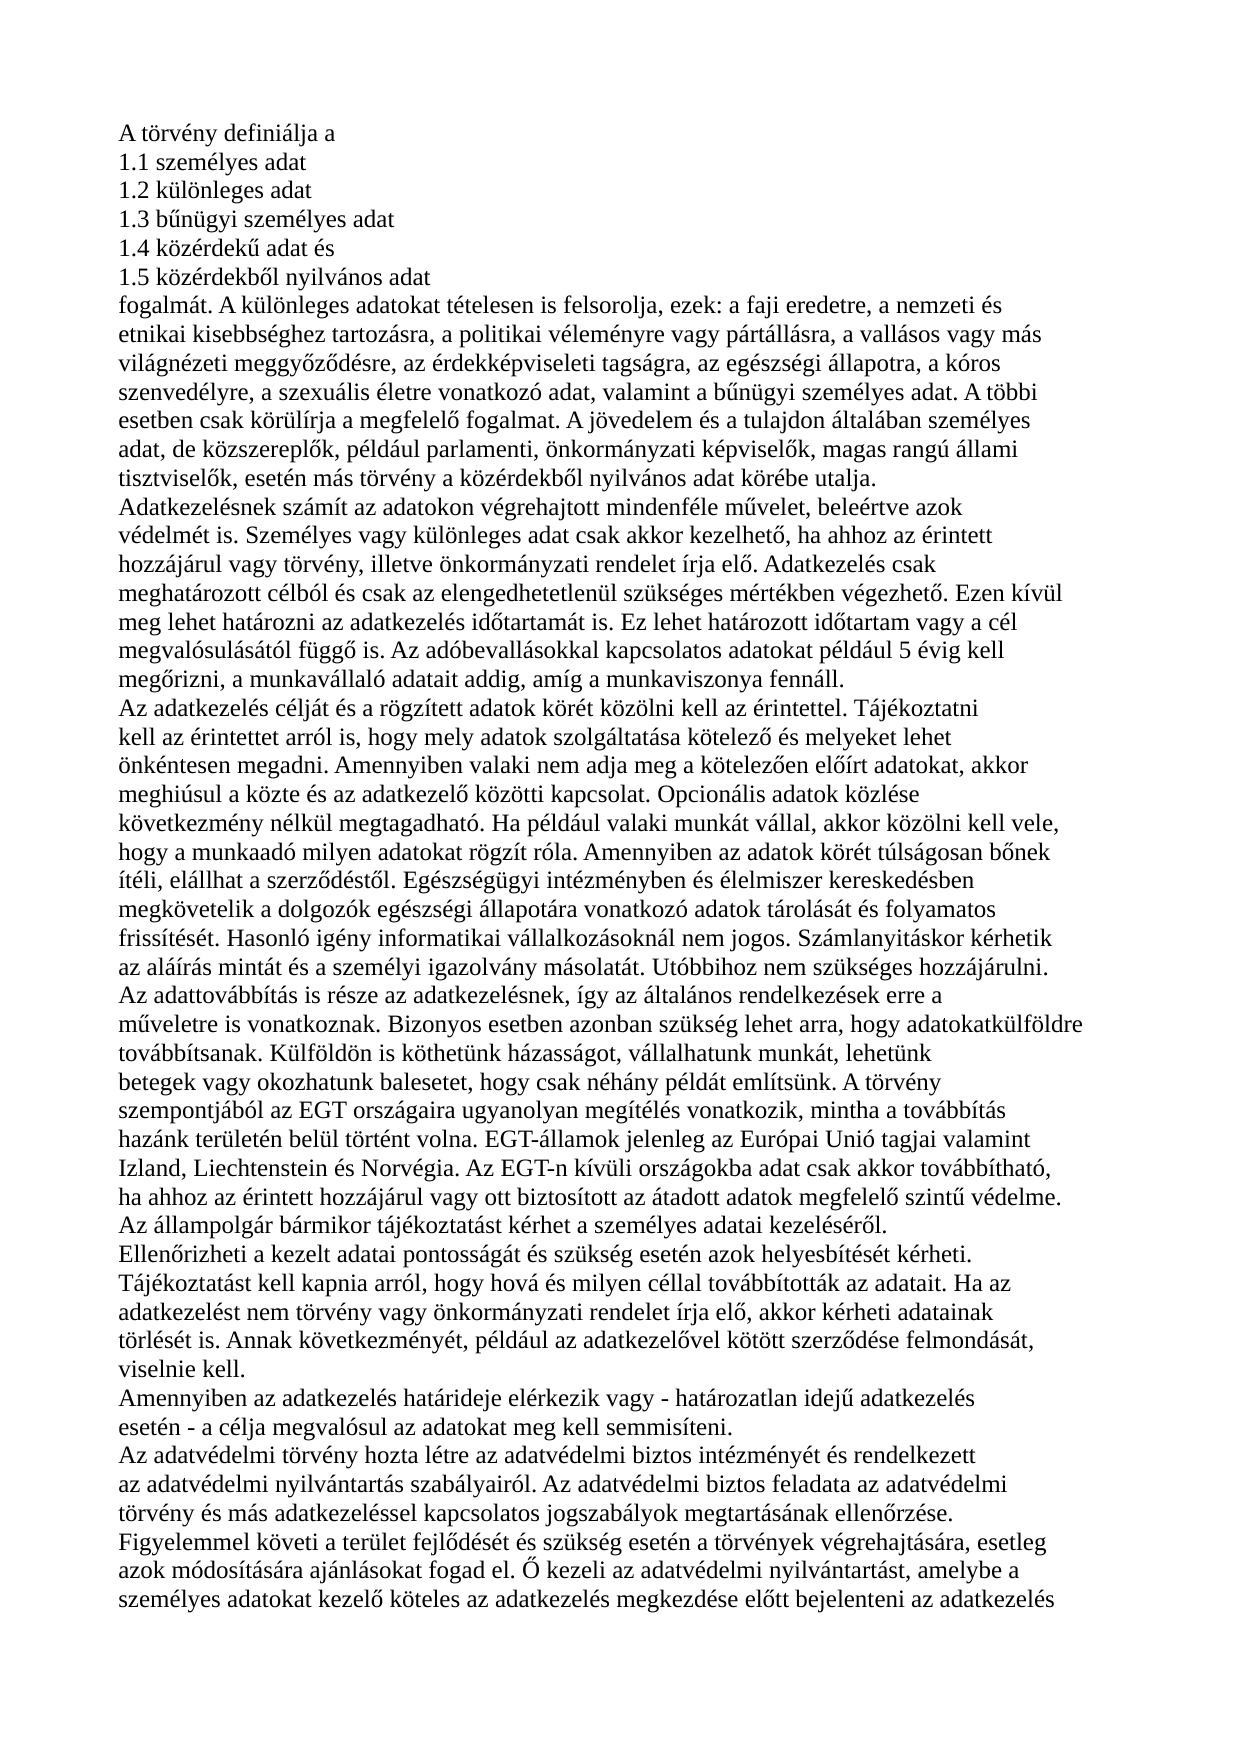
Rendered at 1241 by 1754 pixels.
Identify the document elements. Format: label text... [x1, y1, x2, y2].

text Adatkezelésnek számít az adatokon végrehajtott mindenféle művelet, beleértve azok [118, 492, 1122, 521]
text etnikai kisebbséghez tartozásra, a politikai véleményre vagy pártállásra, a vallásos vagy más [118, 319, 1122, 348]
text fogalmát. A különleges adatokat tételesen is felsorolja, ezek: a faji eredetre, a nemzeti és [118, 291, 1122, 319]
text 1.1 személyes adat [118, 147, 1122, 176]
text megvalósulásától függő is. Az adóbevallásokkal kapcsolatos adatokat például 5 évig kell [118, 636, 1122, 664]
text Az állampolgár bármikor tájékoztatást kérhet a személyes adatai kezeléséről. [118, 1211, 1122, 1239]
text 1.2 különleges adat [118, 176, 1122, 204]
text betegek vagy okozhatunk balesetet, hogy csak néhány példát említsünk. A törvény [118, 1067, 1122, 1096]
text Tájékoztatást kell kapnia arról, hogy hová és milyen céllal továbbították az adatait. Ha az [118, 1268, 1122, 1297]
text meghatározott célból és csak az elengedhetetlenül szükséges mértékben végezhető. Ezen kívül [118, 578, 1122, 607]
text műveletre is vonatkoznak. Bizonyos esetben azonban szükség lehet arra, hogy adatokatkülföldre továbbítsanak. Külföldön is köthetünk házasságot, vállalhatunk munkát, lehetünk [118, 1009, 1122, 1067]
text az aláírás mintát és a személyi igazolvány másolatát. Utóbbihoz nem szükséges hozzájárulni. [118, 952, 1122, 981]
text megkövetelik a dolgozók egészségi állapotára vonatkozó adatok tárolását és folyamatos [118, 894, 1122, 923]
text esetén - a célja megvalósul az adatokat meg kell semmisíteni. [118, 1412, 1122, 1441]
text azok módosítására ajánlásokat fogad el. Ő kezeli az adatvédelmi nyilvántartást, amelybe a [118, 1556, 1122, 1584]
text ítéli, elállhat a szerződéstől. Egészségügyi intézményben és élelmiszer kereskedésben [118, 866, 1122, 894]
text Amennyiben az adatkezelés határideje elérkezik vagy - határozatlan idejű adatkezelés [118, 1383, 1122, 1412]
text törvény és más adatkezeléssel kapcsolatos jogszabályok megtartásának ellenőrzése. [118, 1498, 1122, 1527]
text védelmét is. Személyes vagy különleges adat csak akkor kezelhető, ha ahhoz az érintett [118, 521, 1122, 549]
text A törvény definiálja a [118, 118, 1122, 147]
text hozzájárul vagy törvény, illetve önkormányzati rendelet írja elő. Adatkezelés csak [118, 549, 1122, 578]
text 1.4 közérdekű adat és [118, 233, 1122, 262]
text meg lehet határozni az adatkezelés időtartamát is. Ez lehet határozott időtartam vagy a cél [118, 607, 1122, 636]
text törlését is. Annak következményét, például az adatkezelővel kötött szerződése felmondását, [118, 1326, 1122, 1354]
text 1.3 bűnügyi személyes adat [118, 204, 1122, 233]
text világnézeti meggyőződésre, az érdekképviseleti tagságra, az egészségi állapotra, a kóros [118, 348, 1122, 377]
text Figyelemmel követi a terület fejlődését és szükség esetén a törvények végrehajtására, esetleg [118, 1527, 1122, 1556]
text meghiúsul a közte és az adatkezelő közötti kapcsolat. Opcionális adatok közlése [118, 779, 1122, 808]
text Izland, Liechtenstein és Norvégia. Az EGT-n kívüli országokba adat csak akkor továbbítható, [118, 1153, 1122, 1182]
text viselnie kell. [118, 1354, 1122, 1383]
text tisztviselők, esetén más törvény a közérdekből nyilvános adat körébe utalja. [118, 463, 1122, 492]
text adatkezelést nem törvény vagy önkormányzati rendelet írja elő, akkor kérheti adatainak [118, 1297, 1122, 1326]
text Az adatkezelés célját és a rögzített adatok körét közölni kell az érintettel. Tájékoztatni [118, 693, 1122, 722]
text Az adatvédelmi törvény hozta létre az adatvédelmi biztos intézményét és rendelkezett [118, 1441, 1122, 1469]
text Az adattovábbítás is része az adatkezelésnek, így az általános rendelkezések erre a [118, 981, 1122, 1009]
text szenvedélyre, a szexuális életre vonatkozó adat, valamint a bűnügyi személyes adat. A többi [118, 377, 1122, 406]
text adat, de közszereplők, például parlamenti, önkormányzati képviselők, magas rangú állami [118, 434, 1122, 463]
text hazánk területén belül történt volna. EGT-államok jelenleg az Európai Unió tagjai valamint [118, 1124, 1122, 1153]
text frissítését. Hasonló igény informatikai vállalkozásoknál nem jogos. Számlanyitáskor kérhetik [118, 923, 1122, 952]
text személyes adatokat kezelő köteles az adatkezelés megkezdése előtt bejelenteni az adatkezelés [118, 1584, 1122, 1613]
text szempontjából az EGT országaira ugyanolyan megítélés vonatkozik, mintha a továbbítás [118, 1096, 1122, 1124]
text Ellenőrizheti a kezelt adatai pontosságát és szükség esetén azok helyesbítését kérheti. [118, 1239, 1122, 1268]
text önkéntesen megadni. Amennyiben valaki nem adja meg a kötelezően előírt adatokat, akkor [118, 751, 1122, 779]
text 1.5 közérdekből nyilvános adat [118, 262, 1122, 291]
text hogy a munkaadó milyen adatokat rögzít róla. Amennyiben az adatok körét túlságosan bőnek [118, 837, 1122, 866]
text az adatvédelmi nyilvántartás szabályairól. Az adatvédelmi biztos feladata az adatvédelmi [118, 1469, 1122, 1498]
text esetben csak körülírja a megfelelő fogalmat. A jövedelem és a tulajdon általában személyes [118, 406, 1122, 434]
text következmény nélkül megtagadható. Ha például valaki munkát vállal, akkor közölni kell vele, [118, 808, 1122, 837]
text megőrizni, a munkavállaló adatait addig, amíg a munkaviszonya fennáll. [118, 664, 1122, 693]
text ha ahhoz az érintett hozzájárul vagy ott biztosított az átadott adatok megfelelő szintű védelme. [118, 1182, 1122, 1211]
text kell az érintettet arról is, hogy mely adatok szolgáltatása kötelező és melyeket lehet [118, 722, 1122, 751]
